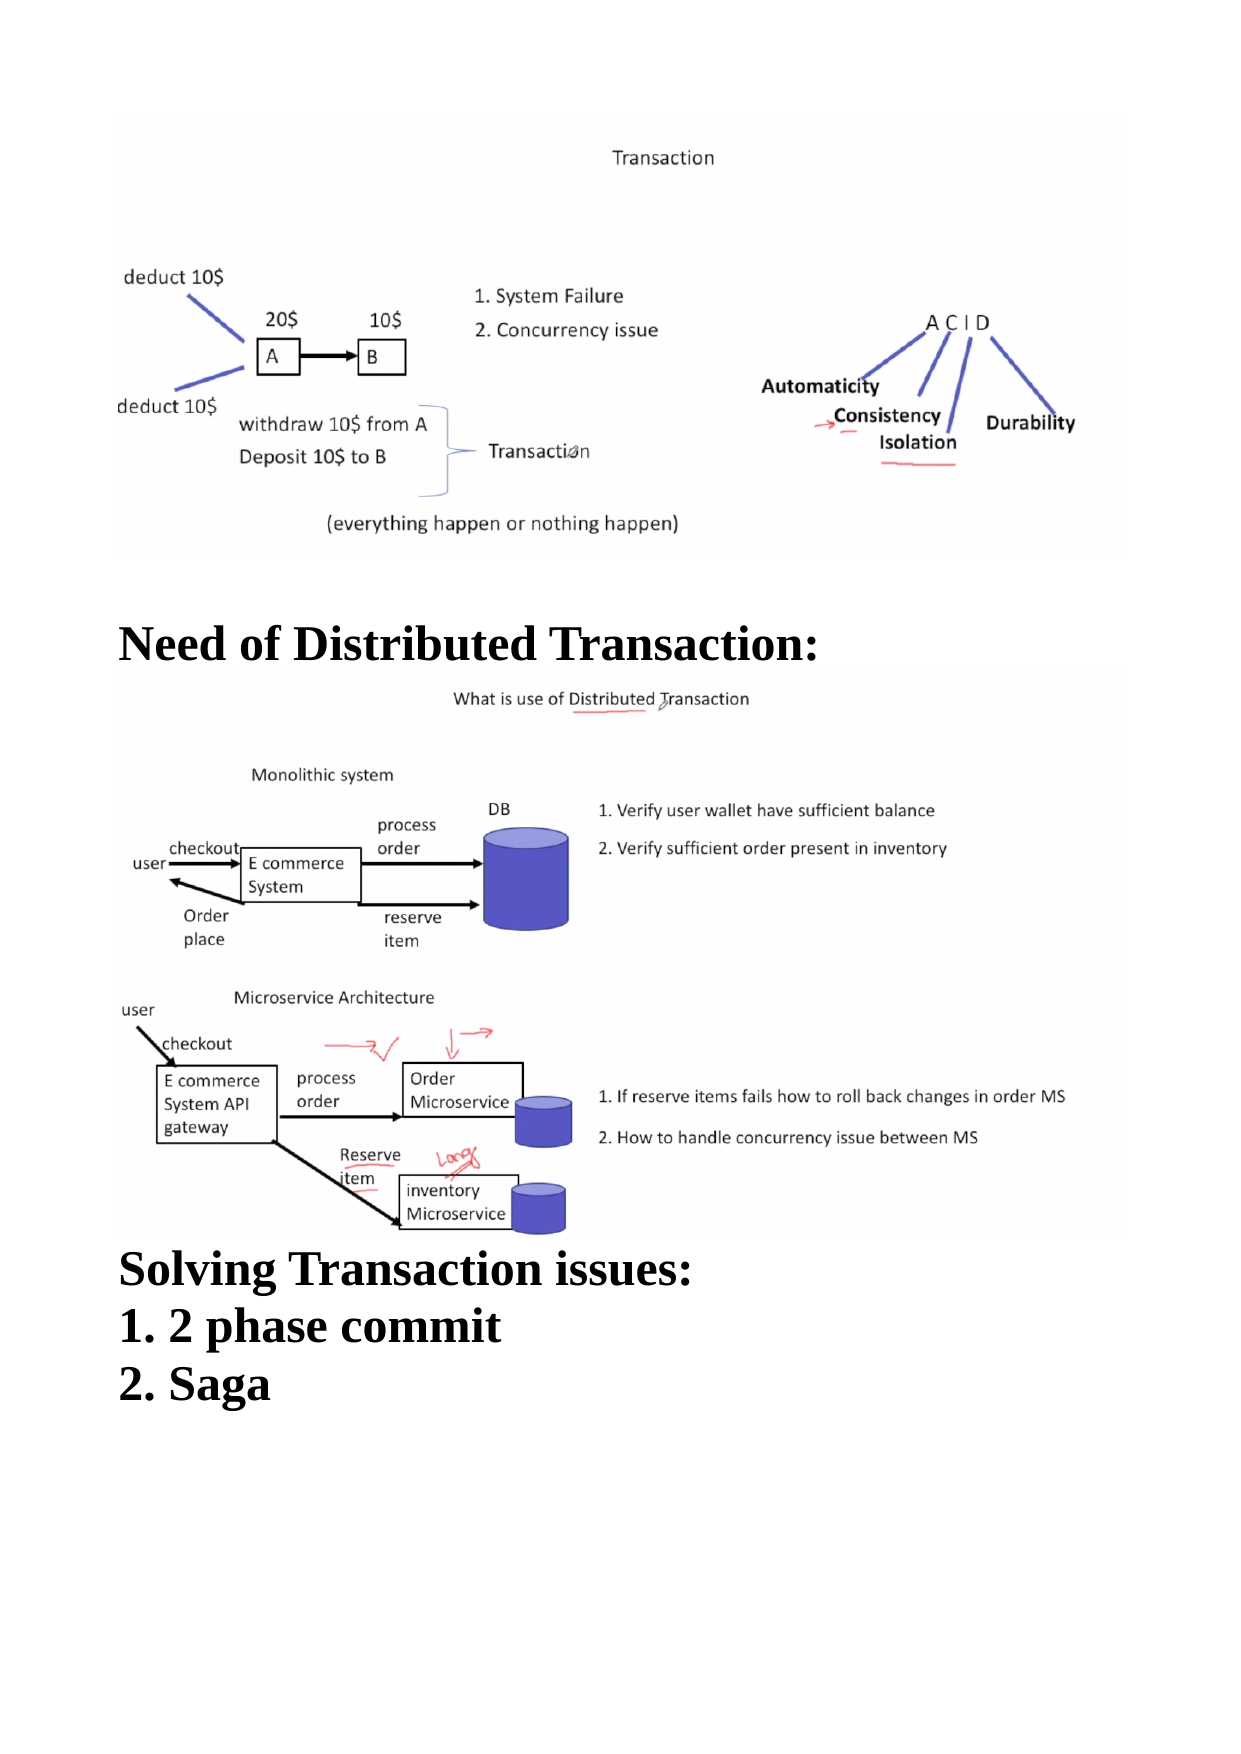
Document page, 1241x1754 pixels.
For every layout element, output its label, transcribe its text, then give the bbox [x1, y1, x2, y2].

text 2. Saga [118, 1353, 1122, 1411]
text Need of Distributed Transaction: [118, 614, 1122, 671]
text Solving Transaction issues: [118, 1239, 1122, 1296]
text 1. 2 phase commit [118, 1296, 1122, 1353]
picture [118, 118, 1123, 557]
picture [118, 671, 1123, 1239]
